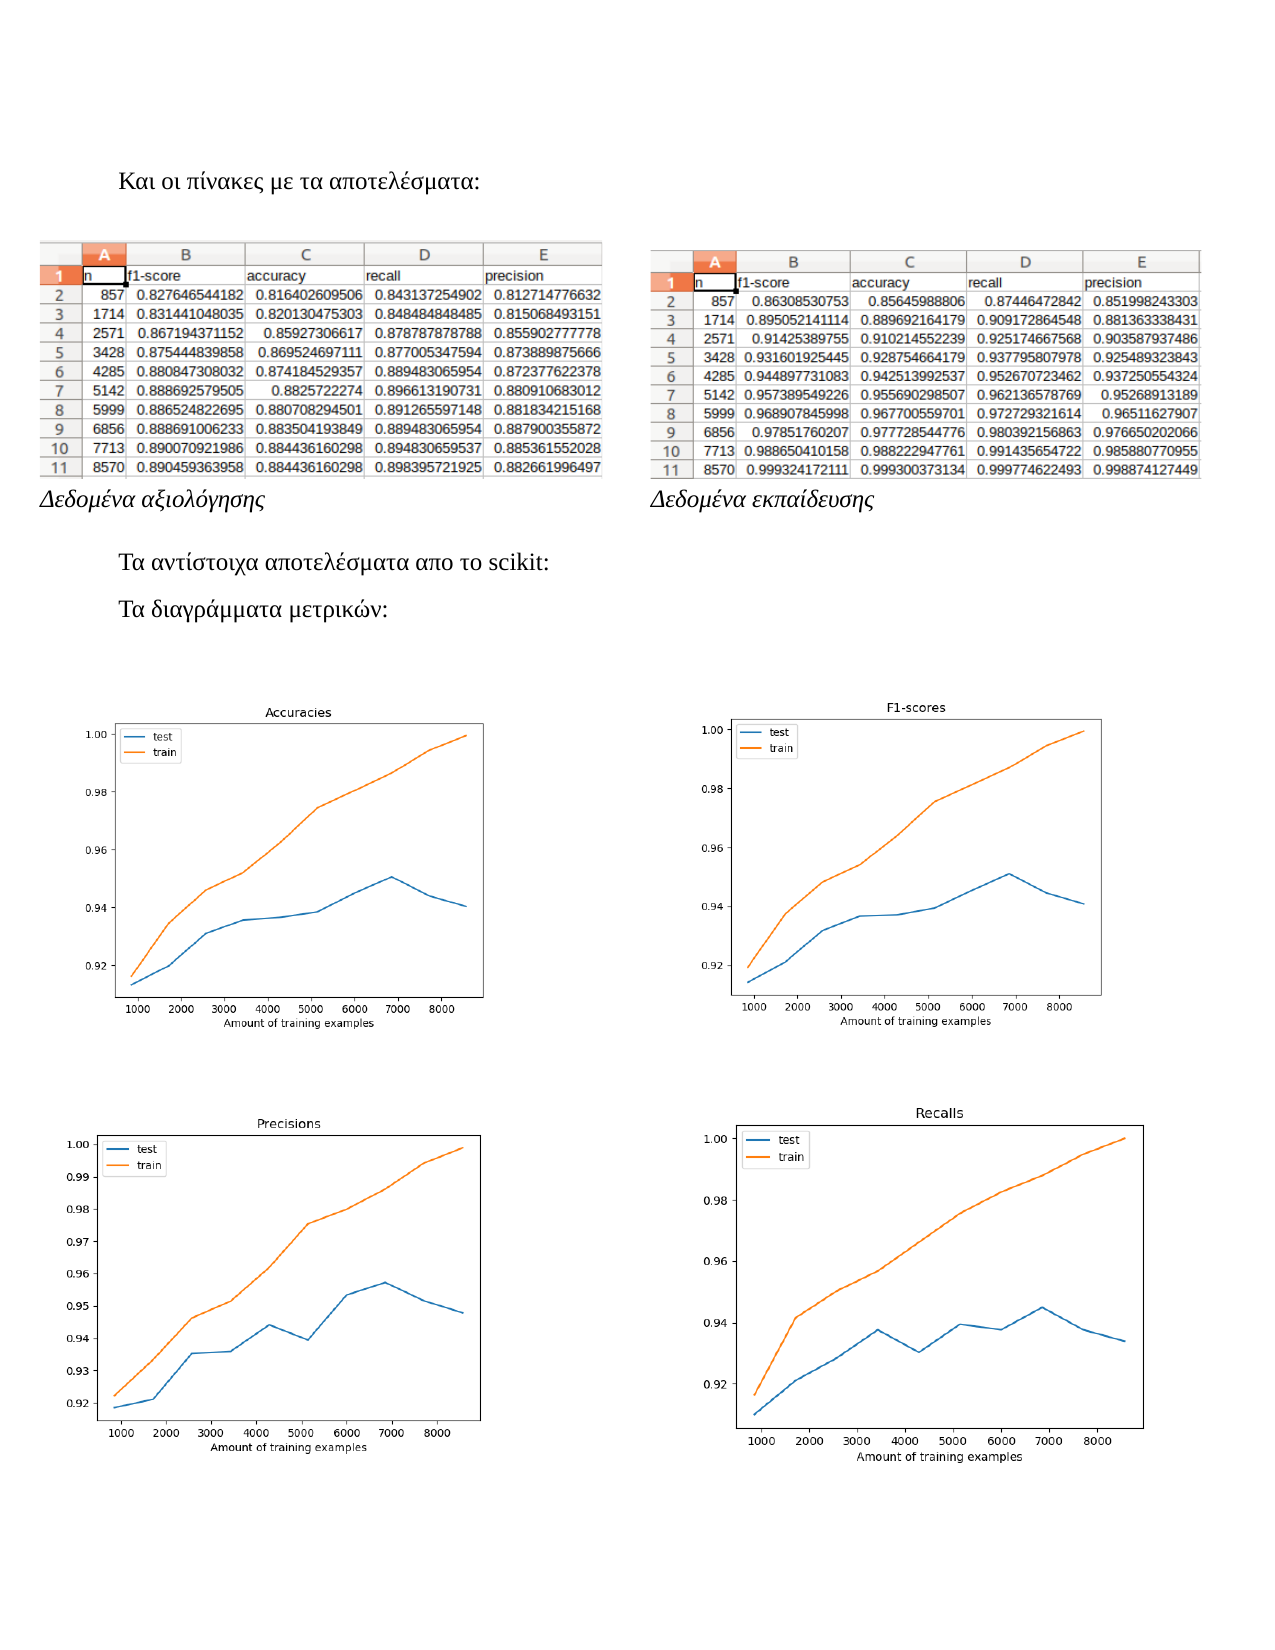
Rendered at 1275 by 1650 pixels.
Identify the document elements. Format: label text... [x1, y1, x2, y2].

picture [670, 1077, 1195, 1471]
picture [35, 1090, 529, 1461]
text Και οι πίνακες με τα αποτελέσματα: [118, 166, 1157, 194]
text Δεδομένα εκπαίδευσης [651, 479, 1201, 513]
picture [671, 676, 1148, 1034]
picture [55, 680, 530, 1036]
text Τα διαγράμματα μετρικών: [118, 594, 1157, 623]
picture [39, 240, 603, 479]
picture [650, 250, 1202, 479]
text Τα αντίστοιχα αποτελέσματα απο το scikit: [118, 547, 1157, 575]
text Δεδομένα αξιολόγησης [40, 479, 602, 513]
